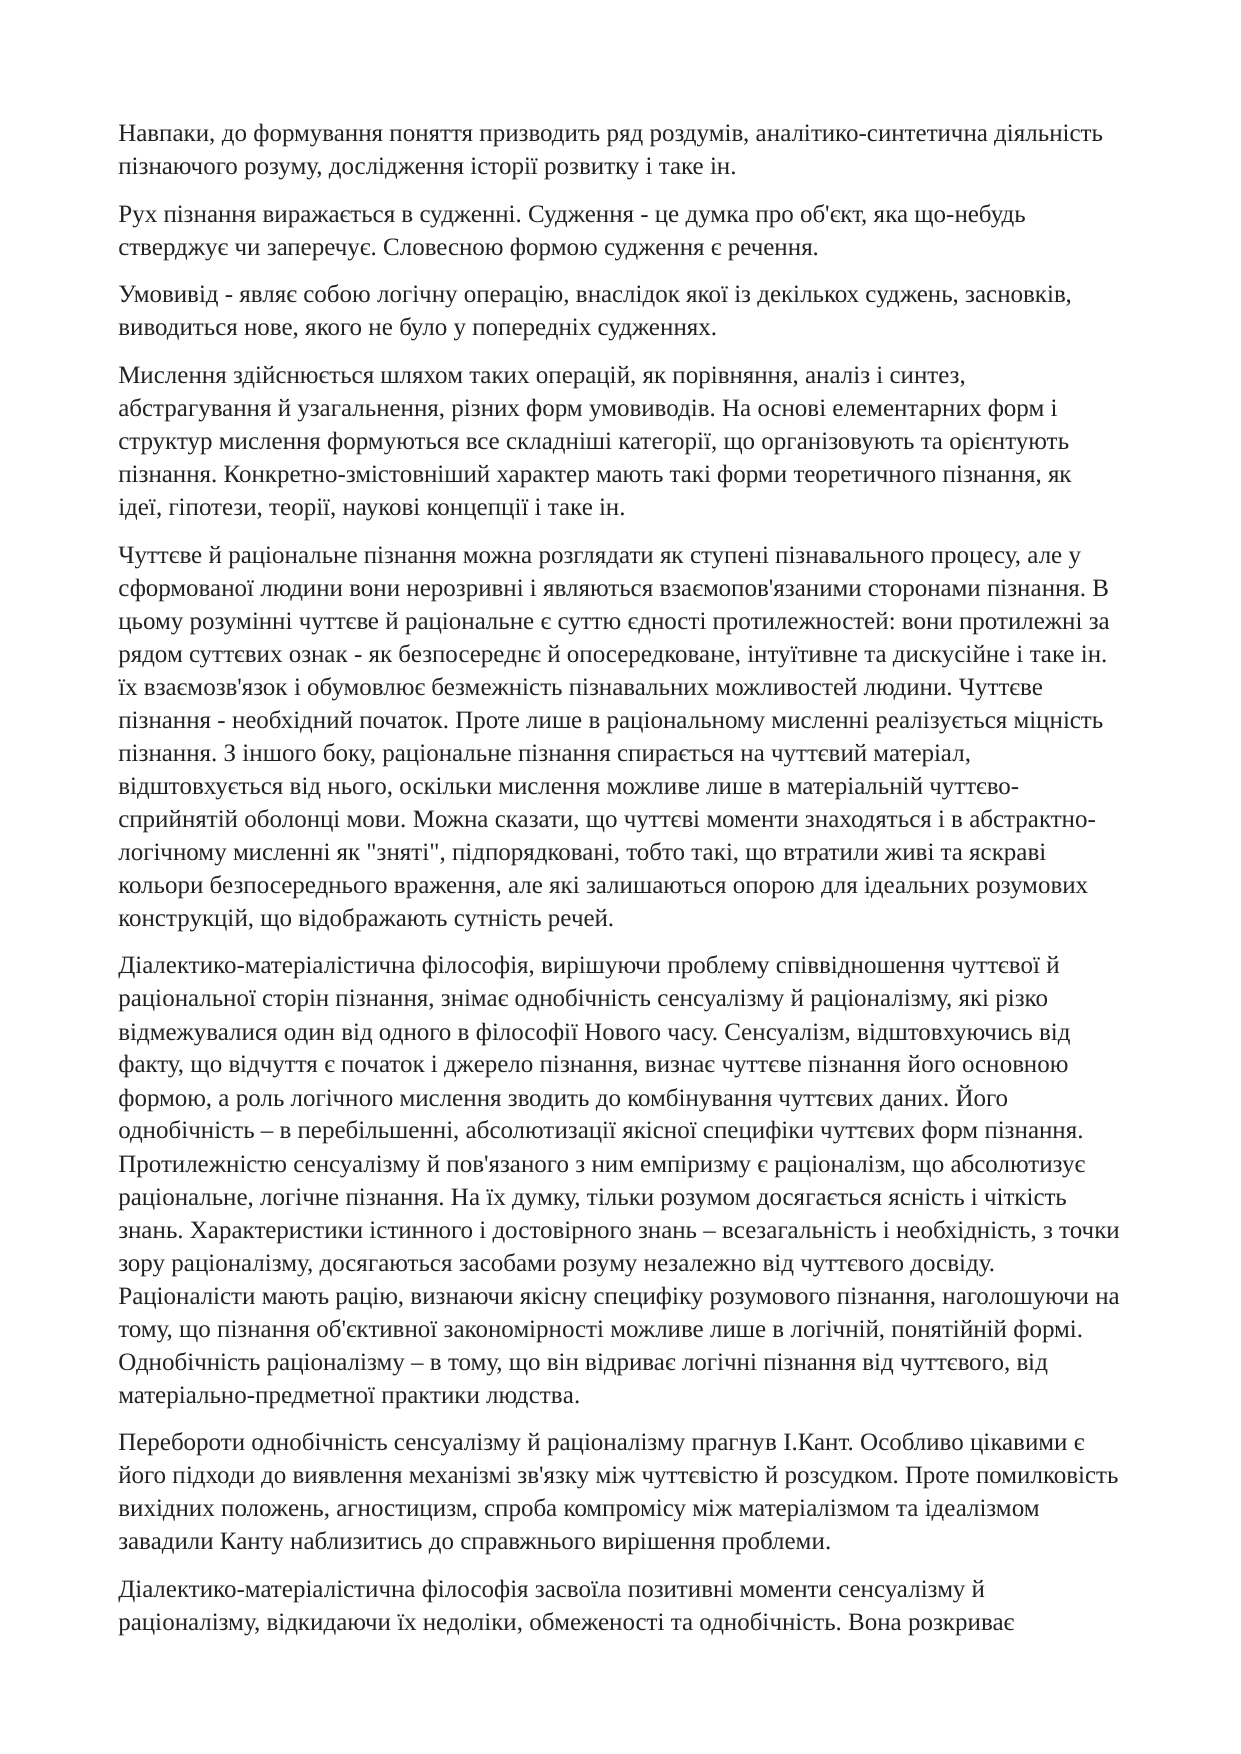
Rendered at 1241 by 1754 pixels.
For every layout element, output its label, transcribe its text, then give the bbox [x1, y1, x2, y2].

text Перебороти однобічність сенсуалізму й раціоналізму прагнув І.Кант. Особливо цікавими є його підходи до виявлення механізмі зв'язку між чуттєвістю й розсудком. Проте помилковість вихідних положень, агностицизм, спроба компромісу між матеріалізмом та ідеалізмом завадили Канту наблизитись до справжнього вирішення проблеми. [118, 1427, 1122, 1555]
text Діалектико-матеріалістична філософія засвоїла позитивні моменти сенсуалізму й раціоналізму, відкидаючи їх недоліки, обмеженості та однобічність. Вона розкриває [118, 1574, 1122, 1636]
text Чуттєве й раціональне пізнання можна розглядати як ступені пізнавального процесу, але у сформованої людини вони нерозривні і являються взаємопов'язаними сторонами пізнання. В цьому розумінні чуттєве й раціональне є суттю єдності протилежностей: вони протилежні за рядом суттєвих ознак - як безпосереднє й опосередковане, інтуїтивне та дискусійне і таке ін. їх взаємозв'язок і обумовлює безмежність пізнавальних можливостей людини. Чуттєве пізнання - необхідний початок. Проте лише в раціональному мисленні реалізується міцність пізнання. З іншого боку, раціональне пізнання спирається на чуттєвий матеріал, відштовхується від нього, оскільки мислення можливе лише в матеріальній чуттєво-сприйнятій оболонці мови. Можна сказати, що чуттєві моменти знаходяться і в абстрактно-логічному мисленні як "зняті", підпорядковані, тобто такі, що втратили живі та яскраві кольори безпосереднього враження, але які залишаються опорою для ідеальних розумових конструкцій, що відображають сутність речей. [118, 540, 1122, 932]
text Навпаки, до формування поняття призводить ряд роздумів, аналітико-синтетична діяльність пізнаючого розуму, дослідження історії розвитку і таке ін. [118, 118, 1122, 180]
text Мислення здійснюється шляхом таких операцій, як порівняння, аналіз і синтез, абстрагування й узагальнення, різних форм умовиводів. На основі елементарних форм і структур мислення формуються все складніші категорії, що організовують та орієнтують пізнання. Конкретно-змістовніший характер мають такі форми теоретичного пізнання, як ідеї, гіпотези, теорії, наукові концепції і таке ін. [118, 360, 1122, 521]
text Умовивід - являє собою логічну операцію, внаслідок якої із декількох суджень, засновків, виводиться нове, якого не було у попередніх судженнях. [118, 279, 1122, 341]
text Рух пізнання виражається в судженні. Судження - це думка про об'єкт, яка що-небудь стверджує чи заперечує. Словесною формою судження є речення. [118, 199, 1122, 261]
text Діалектико-матеріалістична філософія, вирішуючи проблему співвідношення чуттєвої й раціональної сторін пізнання, знімає однобічність сенсуалізму й раціоналізму, які різко відмежувалися один від одного в філософії Нового часу. Сенсуалізм, відштовхуючись від факту, що відчуття є початок і джерело пізнання, визнає чуттєве пізнання його основною формою, а роль логічного мислення зводить до комбінування чуттєвих даних. Його однобічність – в перебільшенні, абсолютизації якісної специфіки чуттєвих форм пізнання. Протилежністю сенсуалізму й пов'язаного з ним емпіризму є раціоналізм, що абсолютизує раціональне, логічне пізнання. На їх думку, тільки розумом досягається ясність і чіткість знань. Характеристики істинного і достовірного знань – всезагальність і необхідність, з точки зору раціоналізму, досягаються засобами розуму незалежно від чуттєвого досвіду. Раціоналісти мають рацію, визнаючи якісну специфіку розумового пізнання, наголошуючи на тому, що пізнання об'єктивної закономірності можливе лише в логічній, понятійній формі. Однобічність раціоналізму – в тому, що він відриває логічні пізнання від чуттєвого, від матеріально-предметної практики людства. [118, 951, 1122, 1408]
